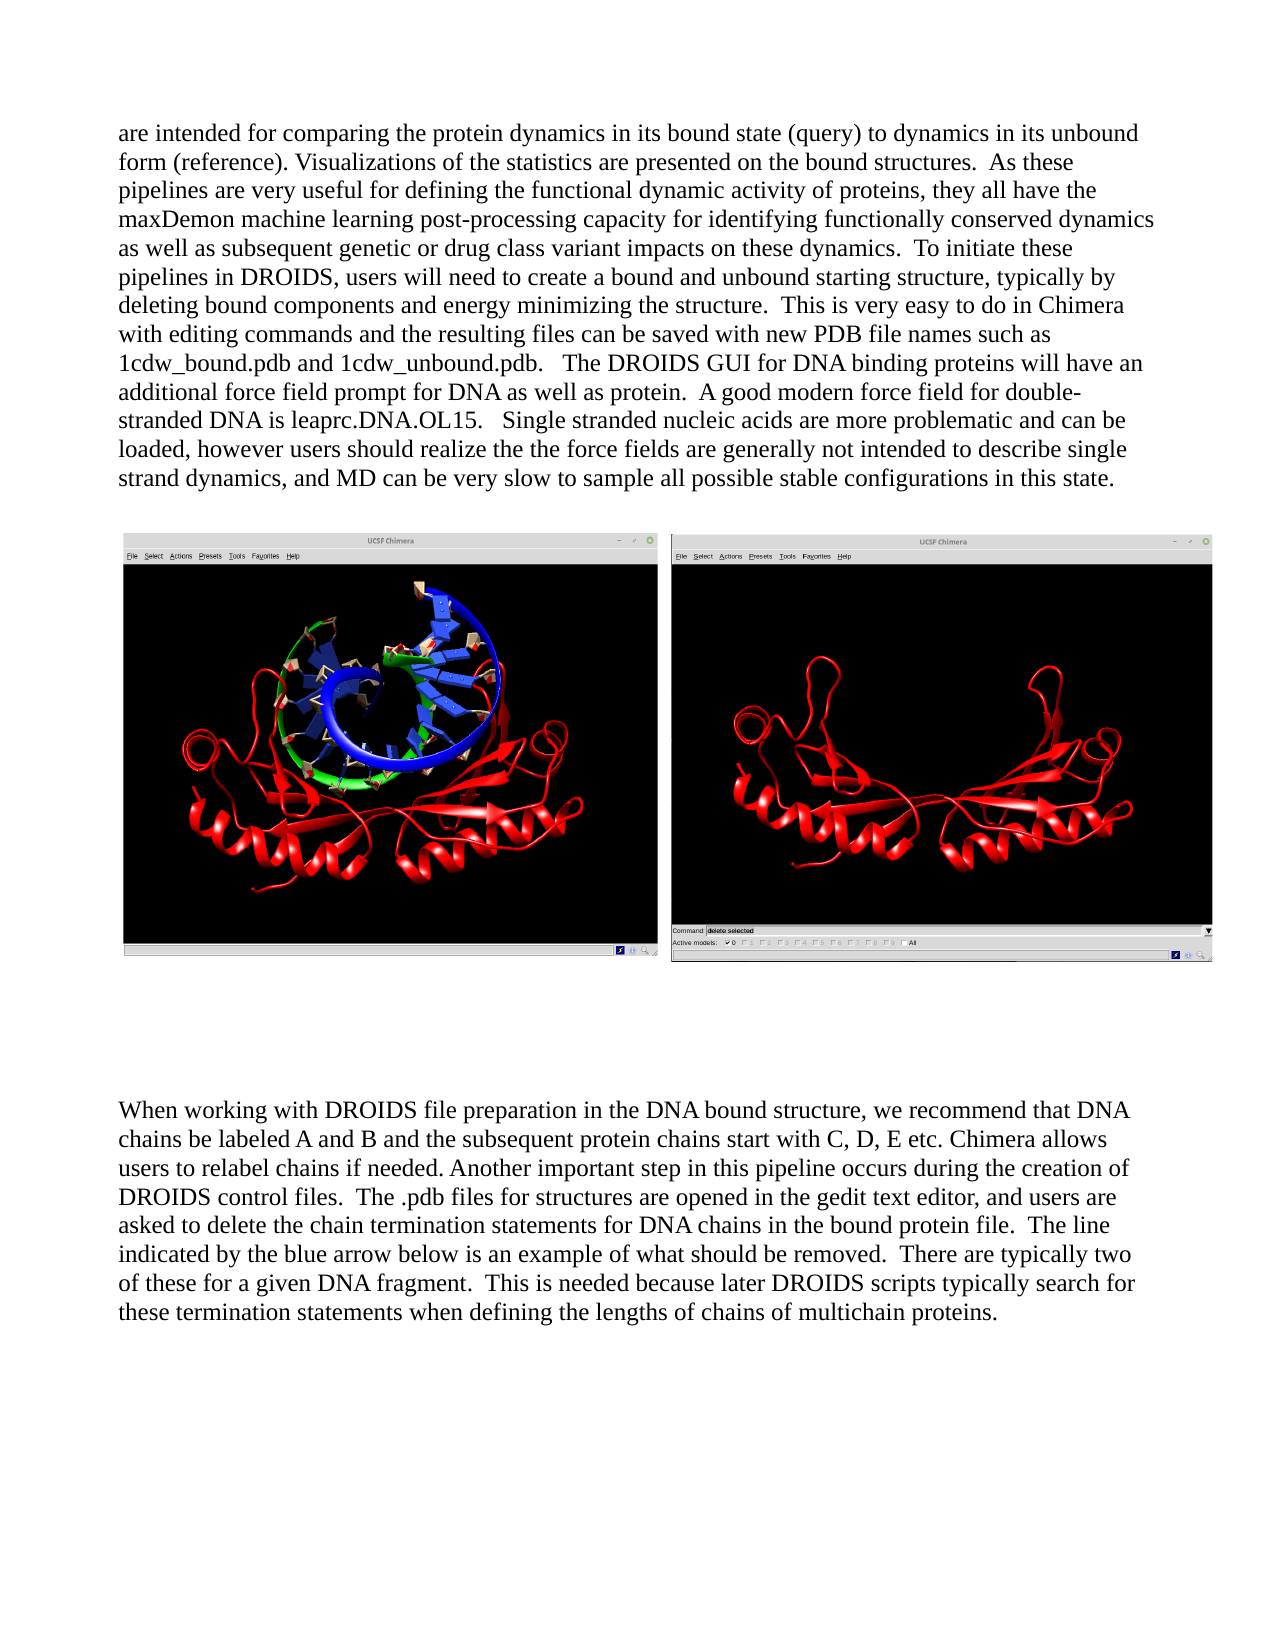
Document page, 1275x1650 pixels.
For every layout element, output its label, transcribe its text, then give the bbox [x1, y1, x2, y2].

picture [671, 534, 1213, 962]
text are intended for comparing the protein dynamics in its bound state (query) to dynamics in its unbound form (reference). Visualizations of the statistics are presented on the bound structures. As these pipelines are very useful for defining the functional dynamic activity of proteins, they all have the maxDemon machine learning post-processing capacity for identifying functionally conserved dynamics as well as subsequent genetic or drug class variant impacts on these dynamics. To initiate these pipelines in DROIDS, users will need to create a bound and unbound starting structure, typically by deleting bound components and energy minimizing the structure. This is very easy to do in Chimera with editing commands and the resulting files can be saved with new PDB file names such as 1cdw_bound.pdb and 1cdw_unbound.pdb. The DROIDS GUI for DNA binding proteins will have an additional force field prompt for DNA as well as protein. A good modern force field for double-stranded DNA is leaprc.DNA.OL15. Single stranded nucleic acids are more problematic and can be loaded, however users should realize the the force fields are generally not intended to describe single strand dynamics, and MD can be very slow to sample all possible stable configurations in this state. [118, 118, 1157, 492]
text When working with DROIDS file preparation in the DNA bound structure, we recommend that DNA chains be labeled A and B and the subsequent protein chains start with C, D, E etc. Chimera allows users to relabel chains if needed. Another important step in this pipeline occurs during the creation of DROIDS control files. The .pdb files for structures are opened in the gedit text editor, and users are asked to delete the chain termination statements for DNA chains in the bound protein file. The line indicated by the blue arrow below is an example of what should be removed. There are typically two of these for a given DNA fragment. This is needed because later DROIDS scripts typically search for these termination statements when defining the lengths of chains of multichain proteins. [118, 1096, 1157, 1326]
picture [123, 533, 658, 956]
